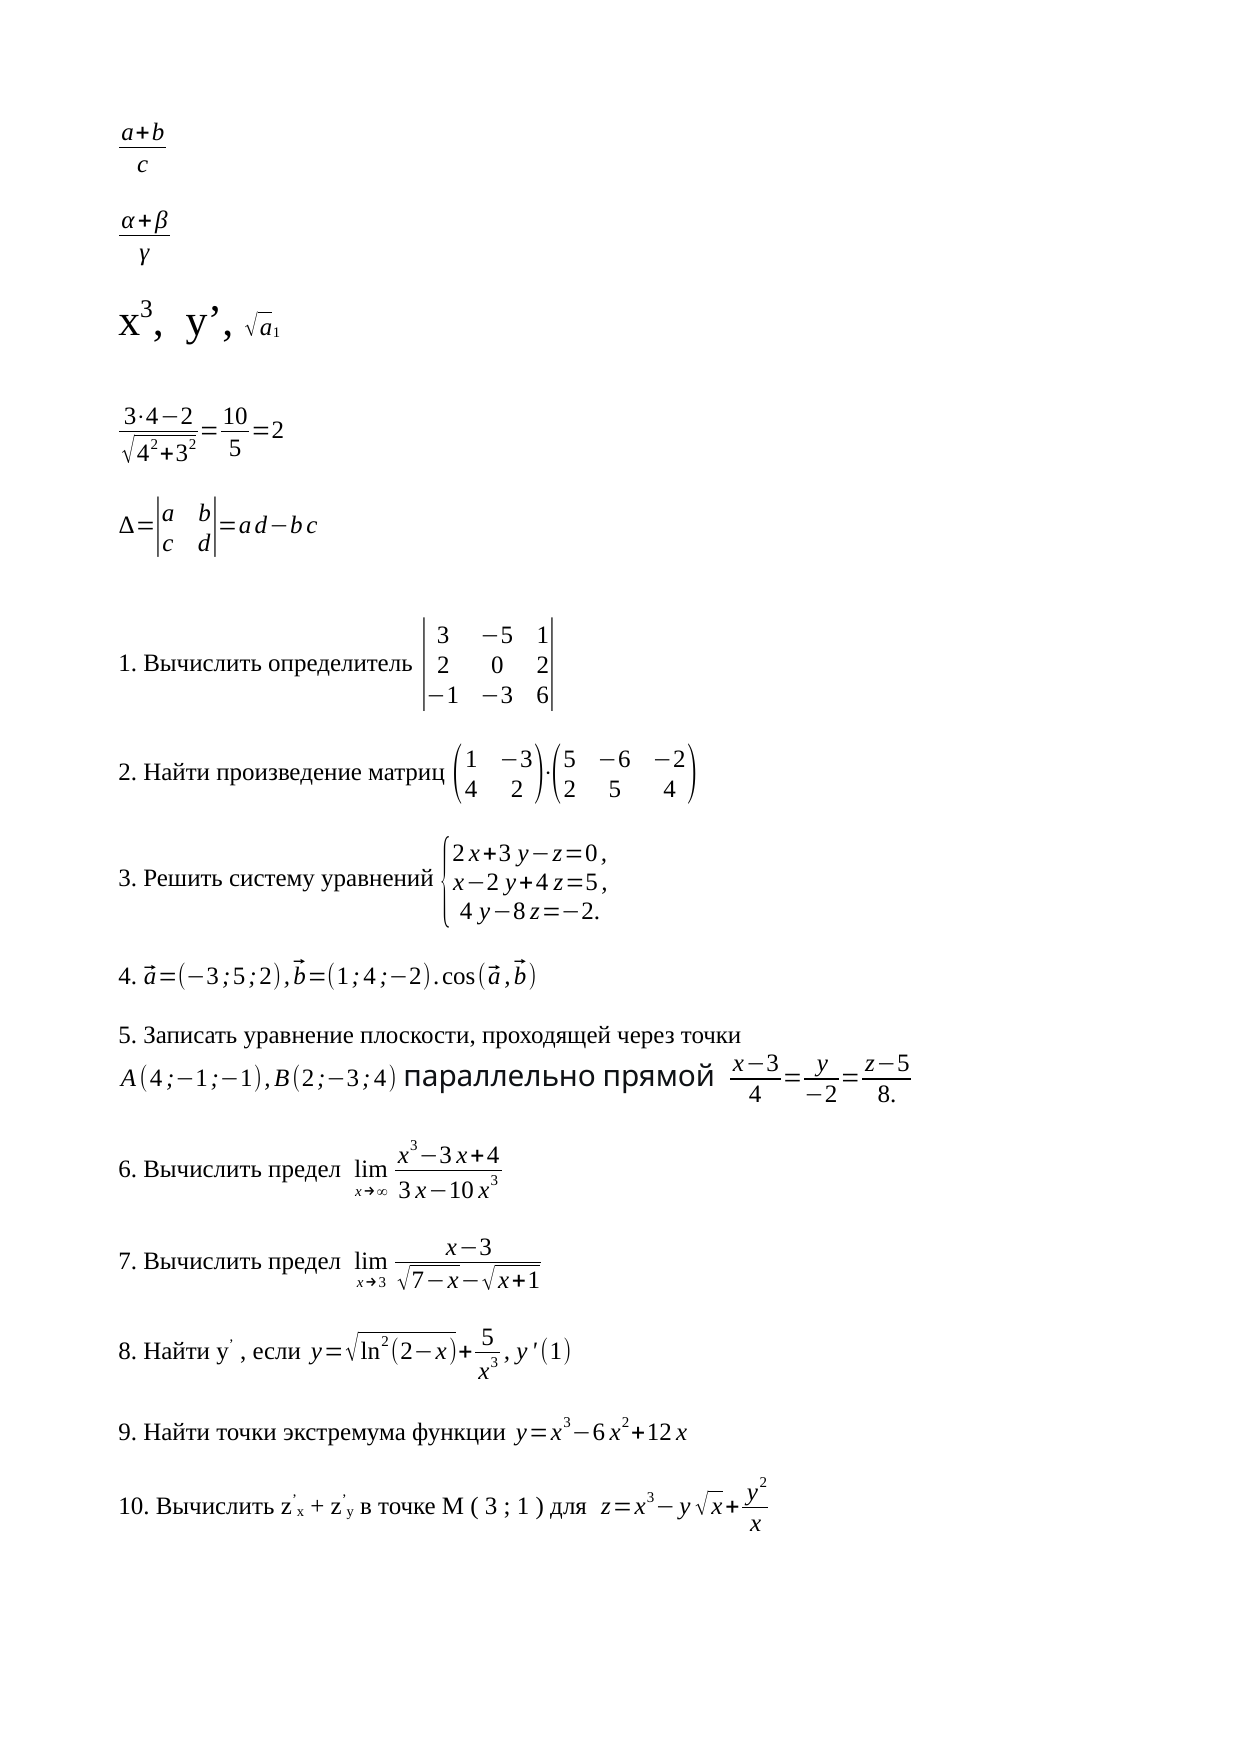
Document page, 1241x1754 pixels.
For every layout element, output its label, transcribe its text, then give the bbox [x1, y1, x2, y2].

text 1. Вычислить определитель [118, 617, 1122, 713]
text 5. Записать уравнение плоскости, проходящей через точки [118, 1021, 1122, 1049]
text x3, y’, 1 [118, 294, 1122, 344]
text 2. Найти произведение матриц [118, 742, 1122, 806]
text параллельно прямой [118, 1049, 1122, 1108]
text 3. Решить систему уравнений [118, 834, 1122, 929]
text 8. Найти y’ , если [118, 1323, 1122, 1385]
text 7. Вычислить предел [118, 1232, 1122, 1294]
text 10. Вычислить z’x + z’y в точке M ( 3 ; 1 ) для [118, 1474, 1122, 1537]
text 6. Вычислить предел [118, 1137, 1122, 1204]
text 4. [118, 958, 1122, 992]
text 9. Найти точки экстремума функции [118, 1414, 1122, 1446]
